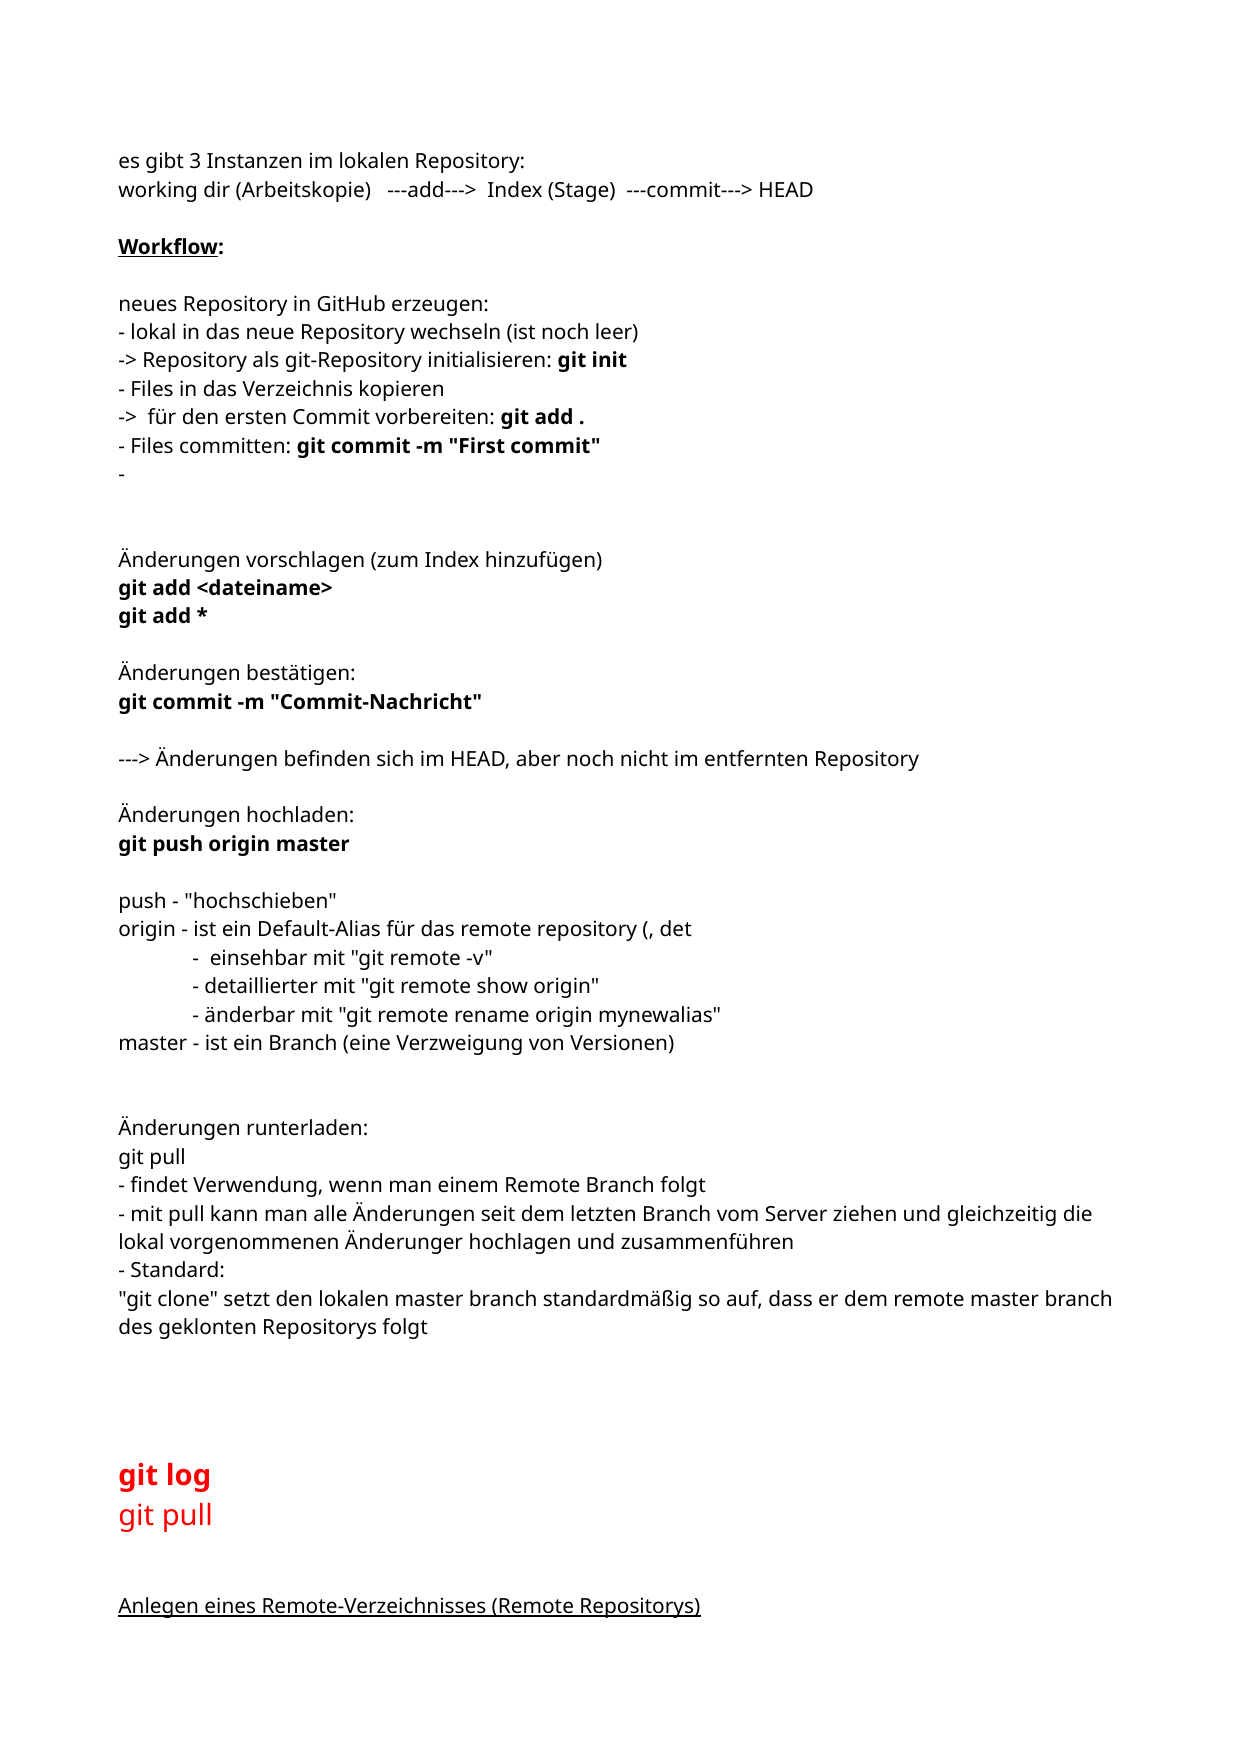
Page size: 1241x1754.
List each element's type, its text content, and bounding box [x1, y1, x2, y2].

text - einsehbar mit "git remote -v" [118, 943, 1122, 971]
text Änderungen runterladen: [118, 1113, 1122, 1142]
text git push origin master [118, 829, 1122, 857]
text - mit pull kann man alle Änderungen seit dem letzten Branch vom Server ziehen und gleichzeitig die lokal vorgenommenen Änderunger hochlagen und zusammenführen [118, 1199, 1122, 1256]
text "git clone" setzt den lokalen master branch standardmäßig so auf, dass er dem remote master branch des geklonten Repositorys folgt [118, 1284, 1122, 1341]
text - änderbar mit "git remote rename origin mynewalias" [118, 1000, 1122, 1028]
text Änderungen bestätigen: [118, 658, 1122, 687]
text git log [118, 1455, 1122, 1494]
text git pull [118, 1142, 1122, 1170]
text ---> Änderungen befinden sich im HEAD, aber noch nicht im entfernten Repository [118, 744, 1122, 772]
text git pull [118, 1494, 1122, 1534]
text push - "hochschieben" [118, 886, 1122, 914]
text neues Repository in GitHub erzeugen: [118, 289, 1122, 317]
text - Files committen: git commit -m "First commit" [118, 431, 1122, 459]
text - detaillierter mit "git remote show origin" [118, 971, 1122, 1000]
text git commit -m "Commit-Nachricht" [118, 687, 1122, 715]
text working dir (Arbeitskopie) ---add---> Index (Stage) ---commit---> HEAD [118, 175, 1122, 203]
text Anlegen eines Remote-Verzeichnisses (Remote Repositorys) [118, 1591, 1122, 1619]
text git add * [118, 602, 1122, 630]
text git add <dateiname> [118, 573, 1122, 602]
text - lokal in das neue Repository wechseln (ist noch leer) [118, 317, 1122, 346]
text - Files in das Verzeichnis kopieren [118, 374, 1122, 402]
text Änderungen hochladen: [118, 801, 1122, 829]
text - [118, 459, 1122, 488]
text origin - ist ein Default-Alias für das remote repository (, det [118, 914, 1122, 943]
text es gibt 3 Instanzen im lokalen Repository: [118, 147, 1122, 175]
text - Standard: [118, 1256, 1122, 1284]
text -> für den ersten Commit vorbereiten: git add . [118, 402, 1122, 431]
text Workflow: [118, 232, 1122, 260]
text -> Repository als git-Repository initialisieren: git init [118, 346, 1122, 374]
text master - ist ein Branch (eine Verzweigung von Versionen) [118, 1028, 1122, 1057]
text - findet Verwendung, wenn man einem Remote Branch folgt [118, 1170, 1122, 1199]
text Änderungen vorschlagen (zum Index hinzufügen) [118, 545, 1122, 573]
